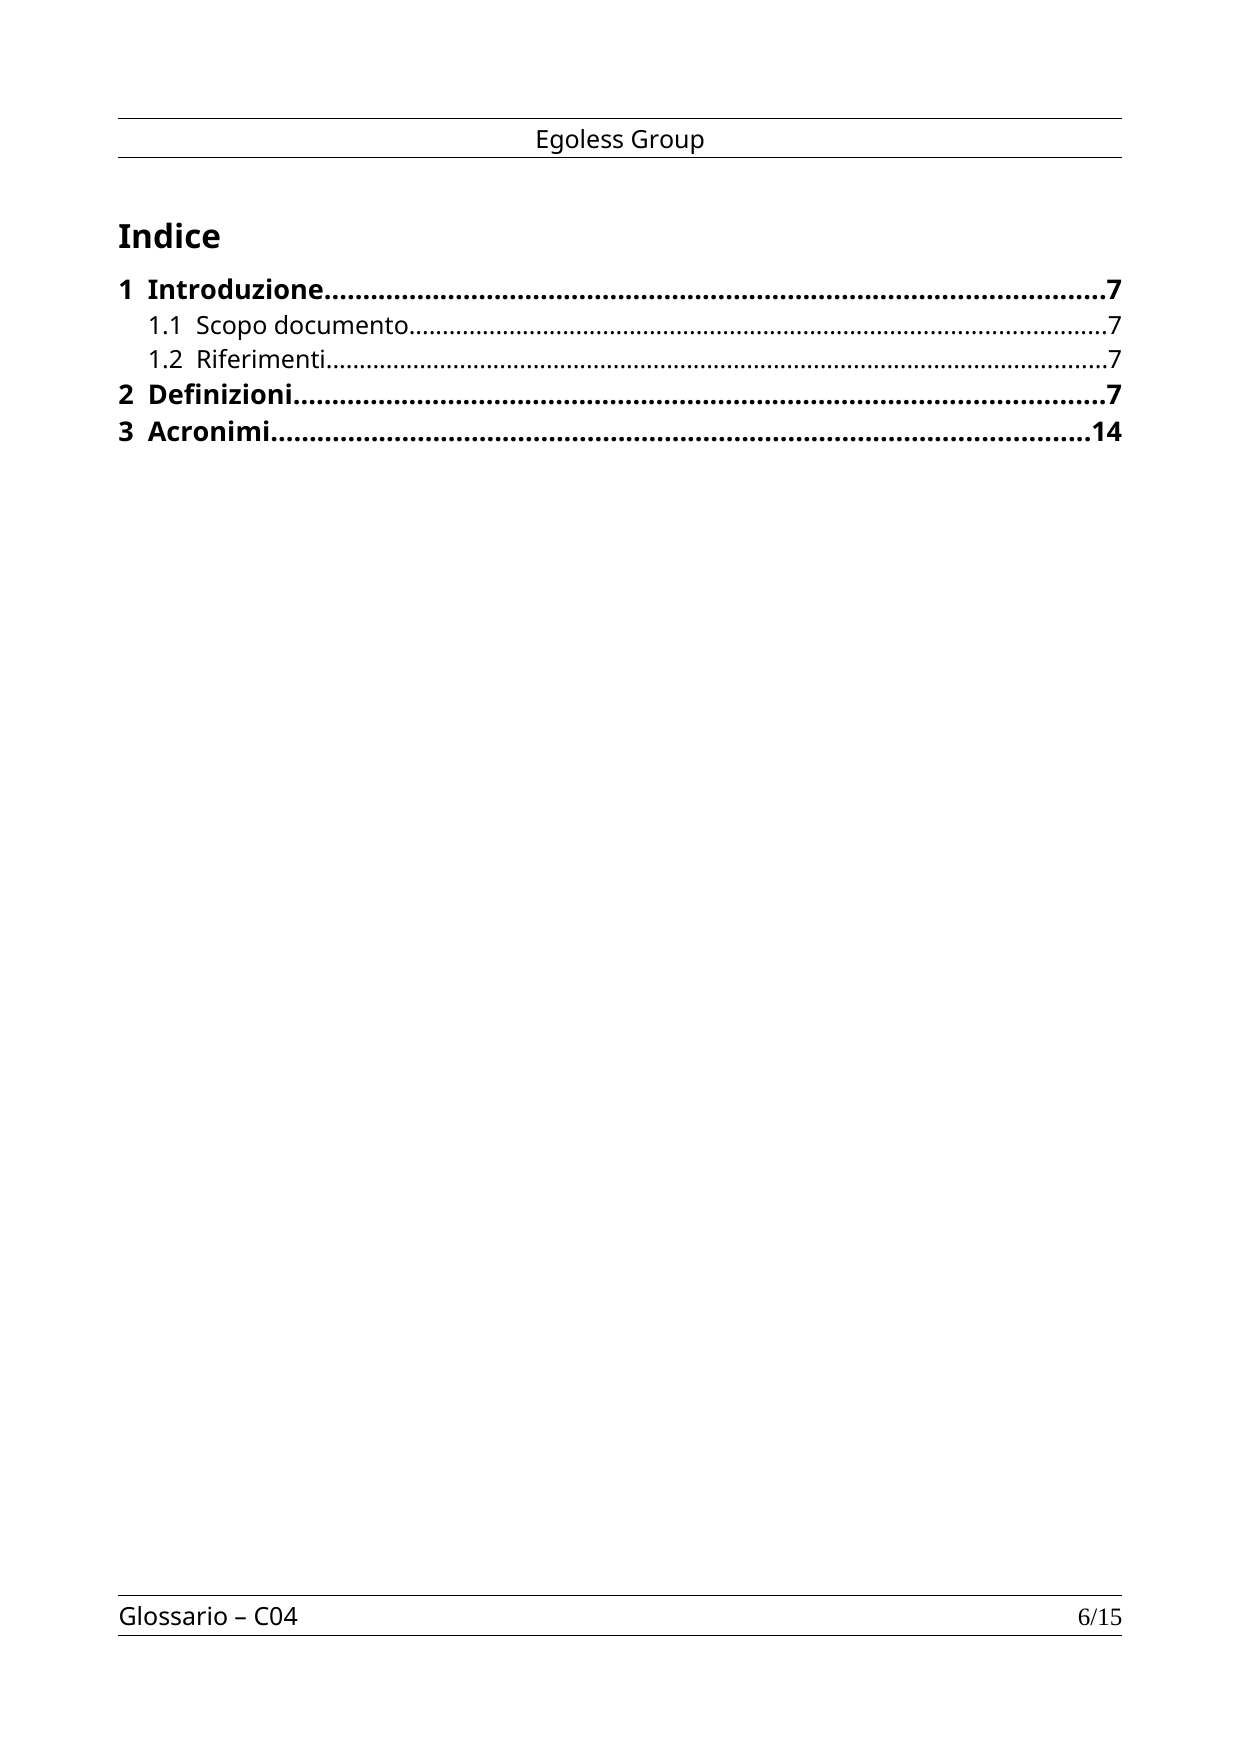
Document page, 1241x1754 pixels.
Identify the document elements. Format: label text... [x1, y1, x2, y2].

subtitle Indice [118, 213, 1122, 258]
text 1 Introduzione 7 [118, 271, 1122, 308]
text 1.2 Riferimenti 7 [148, 342, 1122, 376]
text 1.1 Scopo documento 7 [148, 308, 1122, 342]
text 3 Acronimi 14 [118, 413, 1122, 449]
text 2 Definizioni 7 [118, 376, 1122, 413]
